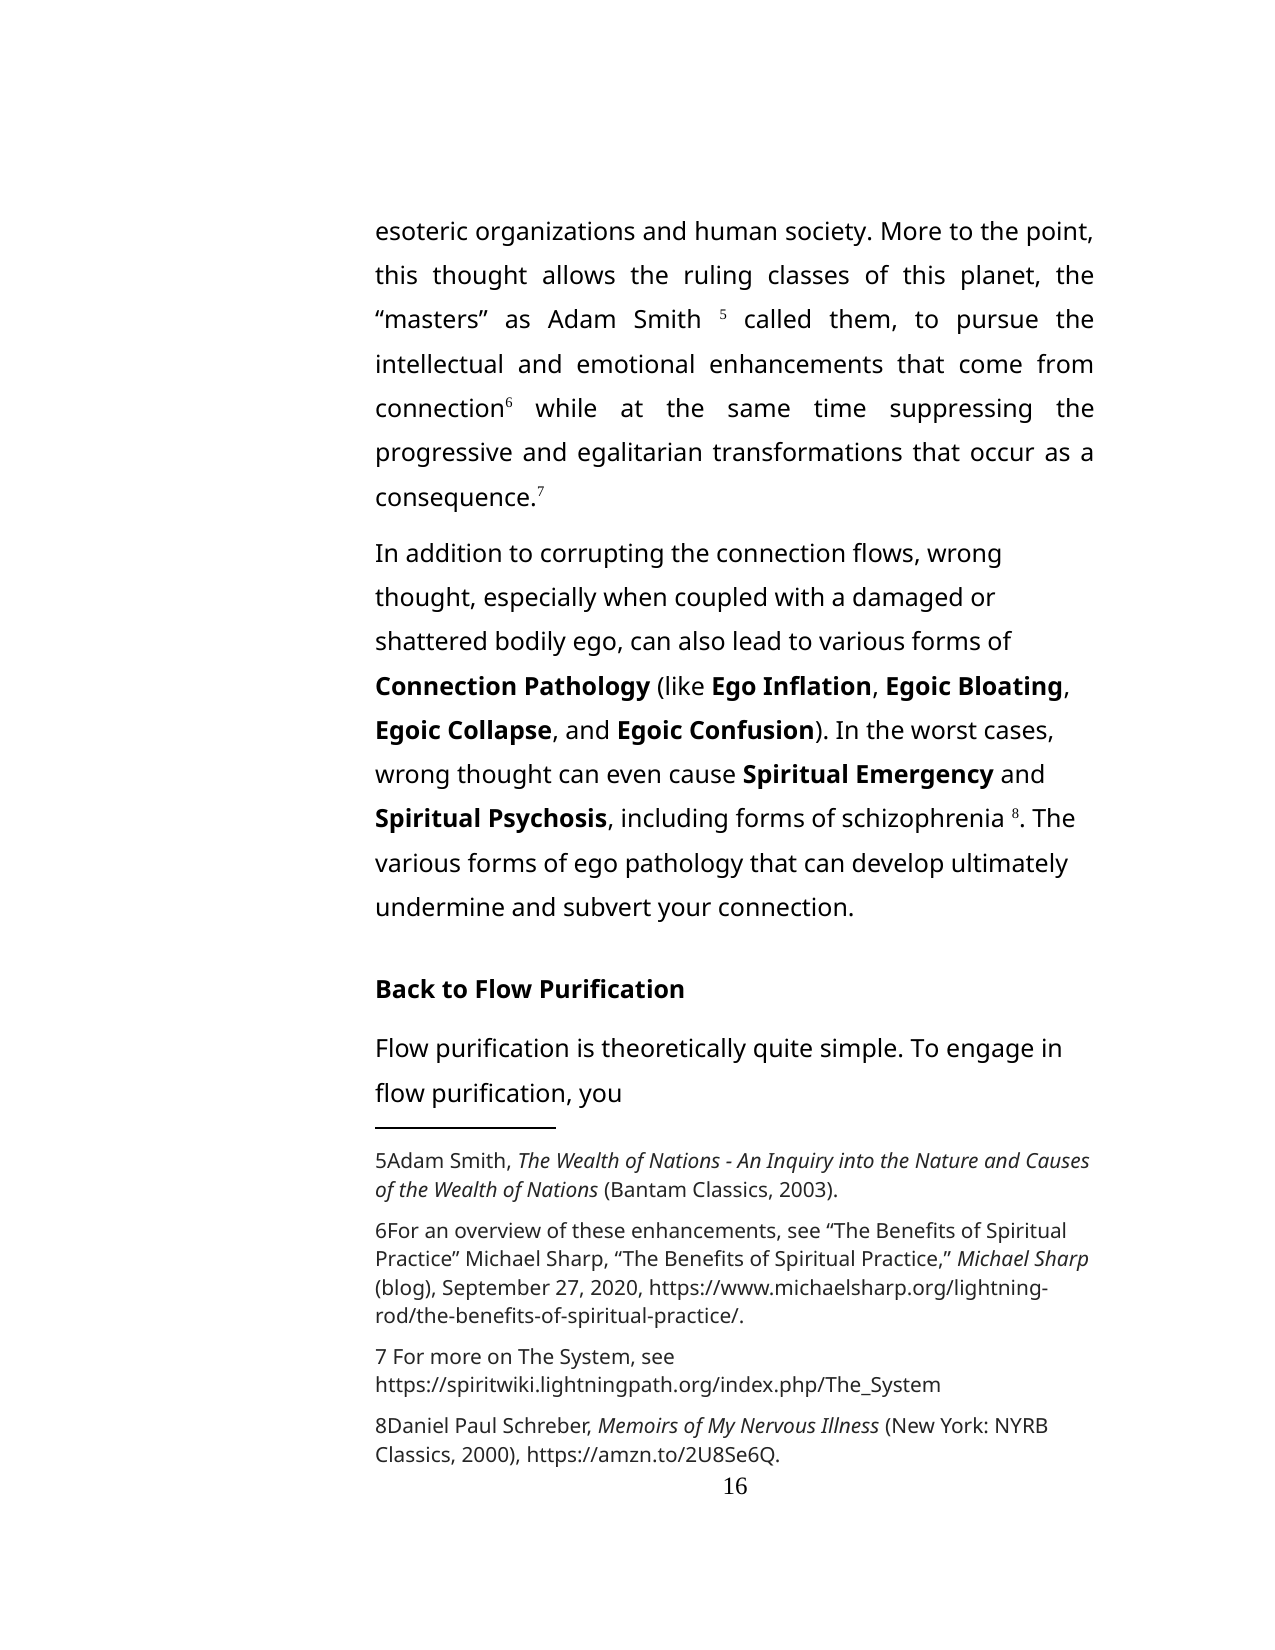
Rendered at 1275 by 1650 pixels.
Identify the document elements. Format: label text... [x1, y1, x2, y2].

text For more on The System, see https://spiritwiki.lightningpath.org/index.php/The_System [675, 1342, 1095, 1399]
text In addition to corrupting the connection flows, wrong thought, especially when coupled with a damaged or shattered bodily ego, can also lead to various forms of Connection Pathology (like Ego Inflation, Egoic Bloating, Egoic Collapse, and Egoic Confusion). In the worst cases, wrong thought can even cause Spiritual Emergency and Spiritual Psychosis, including forms of schizophrenia . The various forms of ego pathology that can develop ultimately undermine and subvert your connection. [375, 535, 1095, 924]
text Flow purification is theoretically quite simple. To engage in flow purification, you [375, 1031, 1095, 1109]
text esoteric organizations and human society. More to the point, this thought allows the ruling classes of this planet, the “masters” as Adam Smith called them, to pursue the intellectual and emotional enhancements that come from connection while at the same time suppressing the progressive and egalitarian transformations that occur as a consequence. [375, 213, 1095, 513]
text Adam Smith, The Wealth of Nations - An Inquiry into the Nature and Causes of the Wealth of Nations (Bantam Classics, 2003). [838, 1147, 1095, 1203]
text Daniel Paul Schreber, Memoirs of My Nervous Illness (New York: NYRB Classics, 2000), https://amzn.to/2U8Se6Q. [781, 1412, 1095, 1468]
subtitle Back to Flow Purification [375, 971, 1095, 1005]
text For an overview of these enhancements, see “The Benefits of Spiritual Practice” Michael Sharp, “The Benefits of Spiritual Practice,” Michael Sharp (blog), September 27, 2020, https://www.michaelsharp.org/lightning-rod/the-benefits-of-spiritual-practice/. [745, 1216, 1095, 1330]
